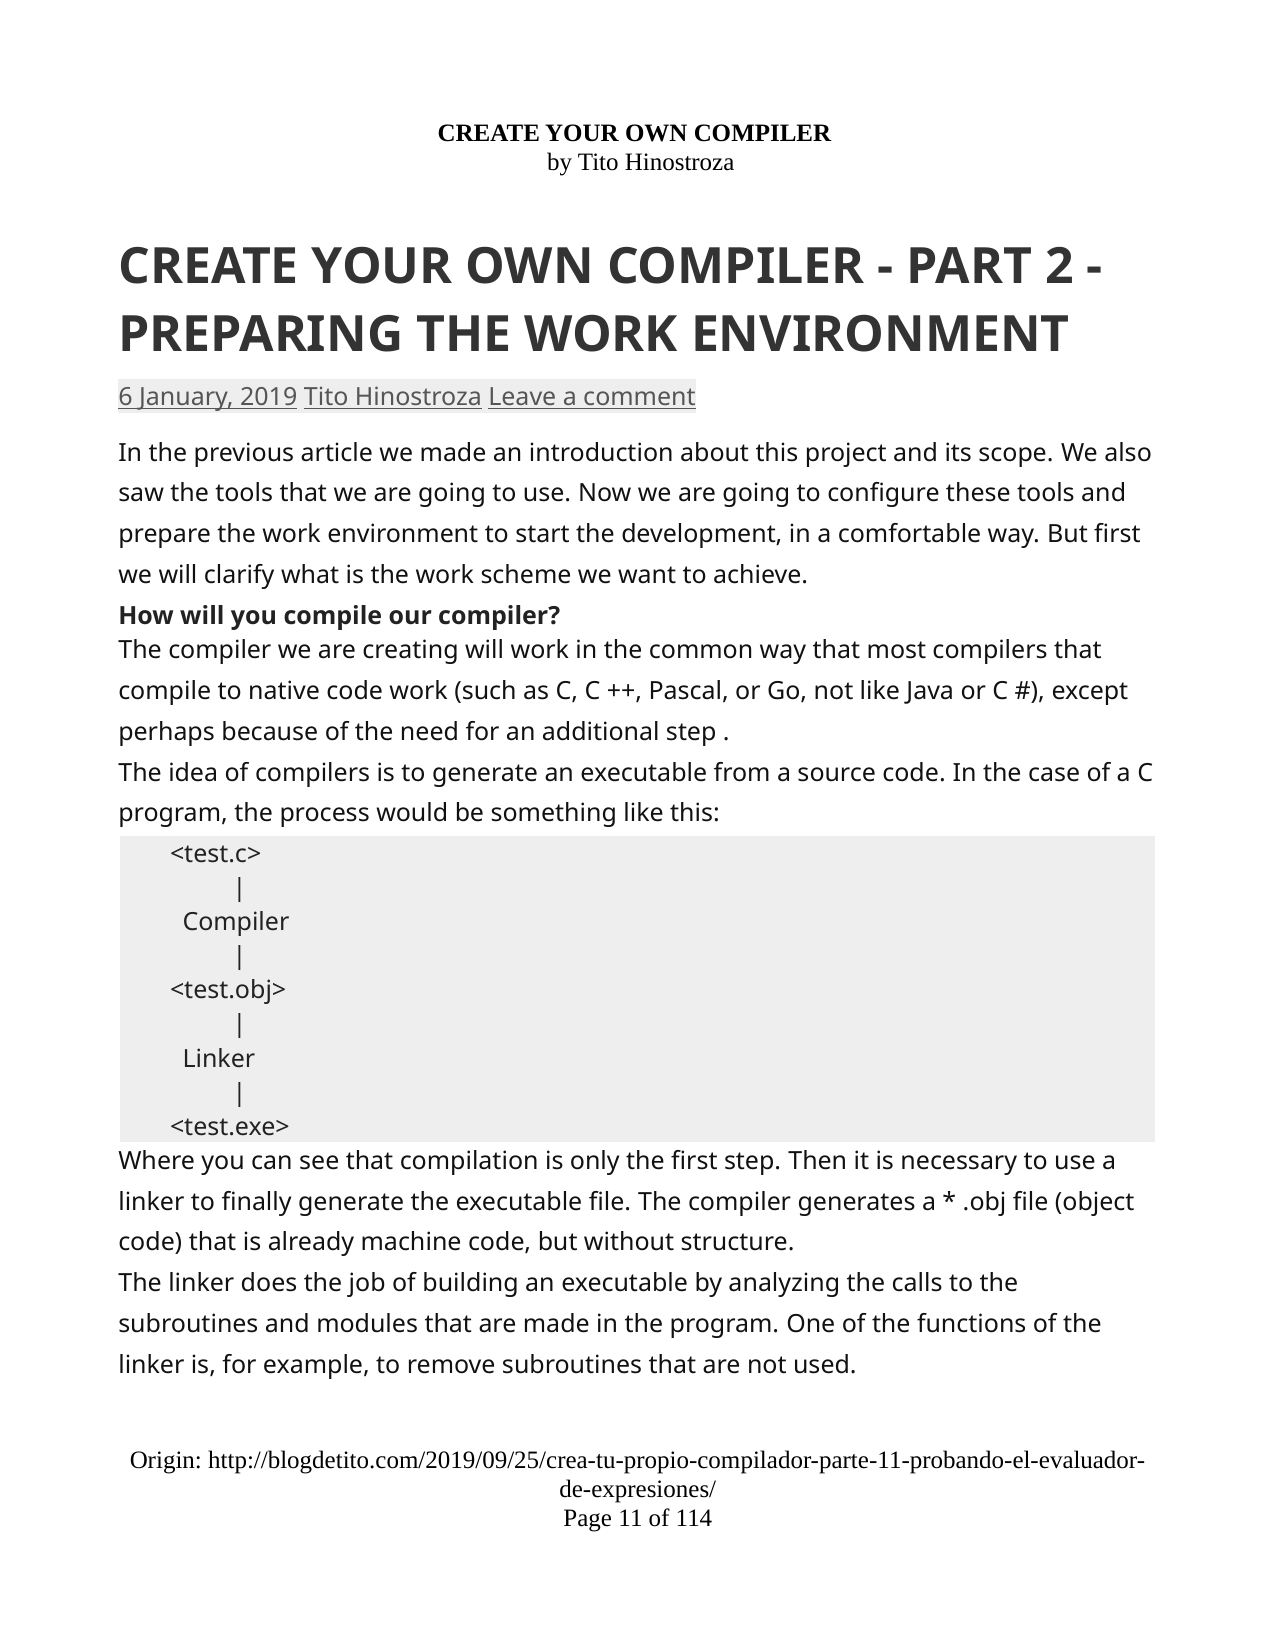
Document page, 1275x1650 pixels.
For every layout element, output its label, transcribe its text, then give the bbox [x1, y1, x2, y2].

text <test.exe> [120, 1108, 1155, 1142]
text | [120, 870, 1155, 904]
text Where you can see that compilation is only the first step. Then it is necessary to use a linker to finally generate the executable file. The compiler generates a * .obj file (object code) that is already machine code, but without structure. [118, 1142, 1157, 1258]
text In the previous article we made an introduction about this project and its scope. We also saw the tools that we are going to use. Now we are going to configure these tools and prepare the work environment to start the development, in a comfortable way. But first we will clarify what is the work scheme we want to achieve. [118, 434, 1157, 591]
subtitle How will you compile our compiler? [118, 598, 1157, 632]
text <test.c> [120, 836, 1155, 870]
text | [120, 1074, 1155, 1108]
text <test.obj> [120, 972, 1155, 1006]
text Linker [120, 1040, 1155, 1074]
text 6 January, 2019 Tito Hinostroza Leave a comment [118, 379, 1157, 413]
subtitle CREATE YOUR OWN COMPILER - PART 2 - PREPARING THE WORK ENVIRONMENT [118, 230, 1157, 366]
text The idea of ​​compilers is to generate an executable from a source code. In the case of a C program, the process would be something like this: [118, 754, 1157, 829]
text The compiler we are creating will work in the common way that most compilers that compile to native code work (such as C, C ++, Pascal, or Go, not like Java or C #), except perhaps because of the need for an additional step . [118, 632, 1157, 747]
text | [120, 938, 1155, 972]
text | [120, 1006, 1155, 1040]
text Compiler [120, 904, 1155, 938]
text The linker does the job of building an executable by analyzing the calls to the subroutines and modules that are made in the program. One of the functions of the linker is, for example, to remove subroutines that are not used. [118, 1265, 1157, 1381]
